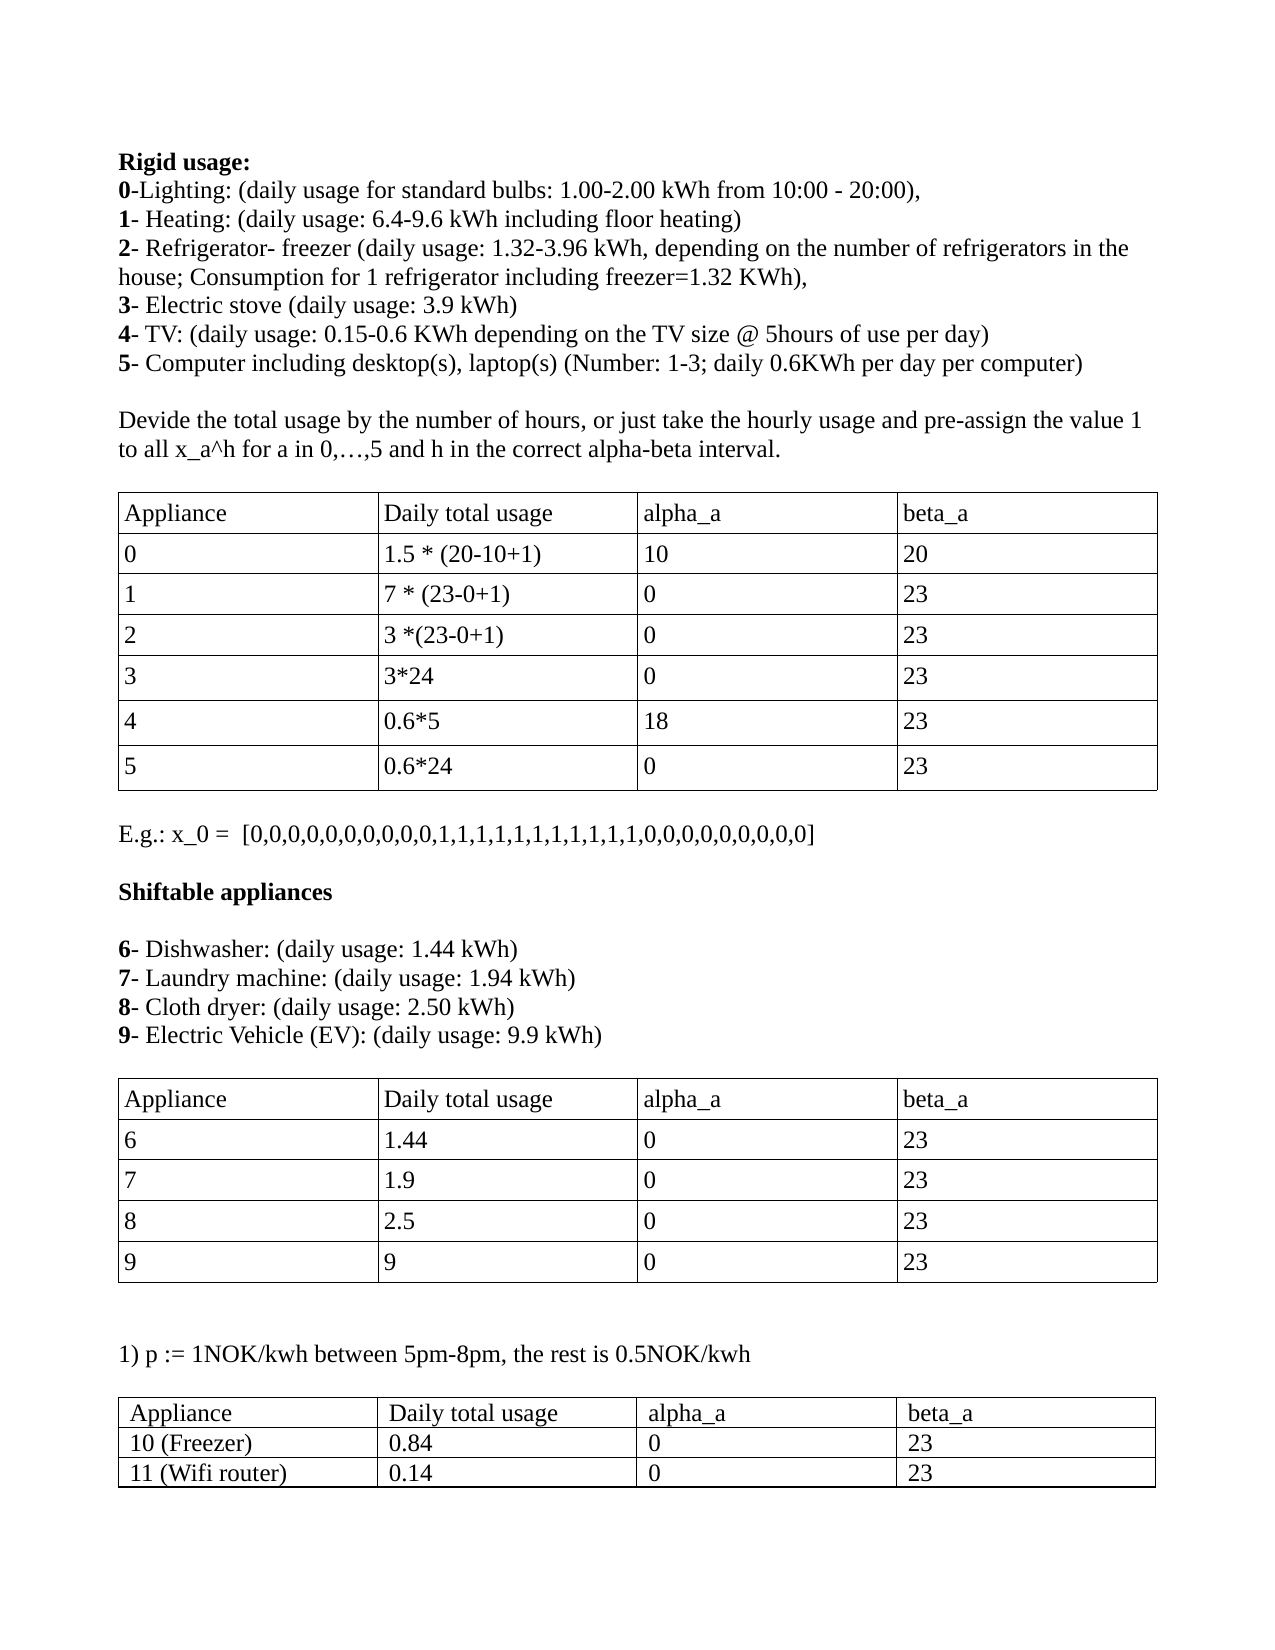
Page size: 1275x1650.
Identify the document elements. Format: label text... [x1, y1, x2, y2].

table_cell 0 [637, 1428, 896, 1457]
text 6- Dishwasher: (daily usage: 1.44 kWh) [118, 934, 1157, 963]
table_cell 2 [119, 615, 378, 655]
table_cell 3 *(23-0+1) [379, 615, 637, 655]
table_cell 0 [638, 656, 897, 700]
text 9- Electric Vehicle (EV): (daily usage: 9.9 kWh) [118, 1020, 1157, 1049]
text 4- TV: (daily usage: 0.15-0.6 KWh depending on the TV size @ 5hours of use per day) [118, 319, 1157, 348]
table_header Appliance [119, 1079, 378, 1118]
text 3- Electric stove (daily usage: 3.9 kWh) [118, 291, 1157, 319]
table_cell 3*24 [379, 656, 637, 700]
text Shiftable appliances [118, 877, 1157, 905]
table_cell 0 [119, 534, 378, 573]
table_cell 23 [898, 574, 1157, 614]
text 1- Heating: (daily usage: 6.4-9.6 kWh including floor heating) [118, 204, 1157, 233]
table_cell 7 * (23-0+1) [379, 574, 637, 614]
table_cell 0 [638, 574, 897, 614]
table_cell 23 [898, 1242, 1157, 1281]
table_cell 0.6*5 [379, 701, 637, 745]
table_header Daily total usage [378, 1398, 636, 1427]
table_header alpha_a [637, 1398, 896, 1427]
table_header Daily total usage [379, 493, 637, 533]
table_cell 1 [119, 574, 378, 614]
table_cell 1.44 [379, 1120, 637, 1159]
table_cell 0 [638, 746, 897, 790]
table_cell 0 [638, 1120, 897, 1159]
table_header beta_a [897, 1398, 1155, 1427]
table_cell 20 [898, 534, 1157, 573]
table_cell 0 [638, 615, 897, 655]
text 5- Computer including desktop(s), laptop(s) (Number: 1-3; daily 0.6KWh per day per computer) [118, 348, 1157, 377]
table_cell 10 (Freezer) [119, 1428, 377, 1457]
table_cell 0 [638, 1201, 897, 1241]
table_cell 9 [379, 1242, 637, 1281]
table_cell 0 [638, 1160, 897, 1200]
table_cell 3 [119, 656, 378, 700]
table_cell 1.5 * (20-10+1) [379, 534, 637, 573]
table_cell 23 [898, 615, 1157, 655]
table_cell 23 [897, 1428, 1155, 1457]
table_cell 0.6*24 [379, 746, 637, 790]
table_header Daily total usage [379, 1079, 637, 1118]
table_cell 0 [638, 1242, 897, 1281]
table_cell 23 [898, 1120, 1157, 1159]
table_cell 23 [898, 1160, 1157, 1200]
table_header alpha_a [638, 493, 897, 533]
text 8- Cloth dryer: (daily usage: 2.50 kWh) [118, 992, 1157, 1020]
text E.g.: x_0 = [0,0,0,0,0,0,0,0,0,0,1,1,1,1,1,1,1,1,1,1,1,0,0,0,0,0,0,0,0,0] [118, 819, 1157, 848]
text Rigid usage: [118, 147, 1157, 176]
table_cell 5 [119, 746, 378, 790]
table_cell 23 [898, 746, 1157, 790]
table_cell 0.84 [378, 1428, 636, 1457]
table_cell 6 [119, 1120, 378, 1159]
table_header beta_a [898, 493, 1157, 533]
text 2- Refrigerator- freezer (daily usage: 1.32-3.96 kWh, depending on the number of refrigerators in the house; Consumption for 1 refrigerator including freezer=1.32 KWh), [118, 233, 1157, 291]
table_cell 1.9 [379, 1160, 637, 1200]
table_cell 0 [637, 1458, 896, 1486]
text Devide the total usage by the number of hours, or just take the hourly usage and pre-assign the value 1 to all x_a^h for a in 0,…,5 and h in the correct alpha-beta interval. [118, 406, 1157, 463]
table_cell 23 [898, 656, 1157, 700]
table_cell 9 [119, 1242, 378, 1281]
table_header Appliance [119, 1398, 377, 1427]
table_cell 18 [638, 701, 897, 745]
table_cell 4 [119, 701, 378, 745]
table_cell 7 [119, 1160, 378, 1200]
text 0-Lighting: (daily usage for standard bulbs: 1.00-2.00 kWh from 10:00 - 20:00), [118, 176, 1157, 204]
text 7- Laundry machine: (daily usage: 1.94 kWh) [118, 963, 1157, 992]
table_header alpha_a [638, 1079, 897, 1118]
table_header beta_a [898, 1079, 1157, 1118]
table_cell 11 (Wifi router) [119, 1458, 377, 1486]
table_cell 2.5 [379, 1201, 637, 1241]
text 1) p := 1NOK/kwh between 5pm-8pm, the rest is 0.5NOK/kwh [118, 1339, 1157, 1368]
table_cell 23 [898, 1201, 1157, 1241]
table_cell 0.14 [378, 1458, 636, 1486]
table_cell 23 [898, 701, 1157, 745]
table_cell 8 [119, 1201, 378, 1241]
table_header Appliance [119, 493, 378, 533]
table_cell 23 [897, 1458, 1155, 1486]
table_cell 10 [638, 534, 897, 573]
